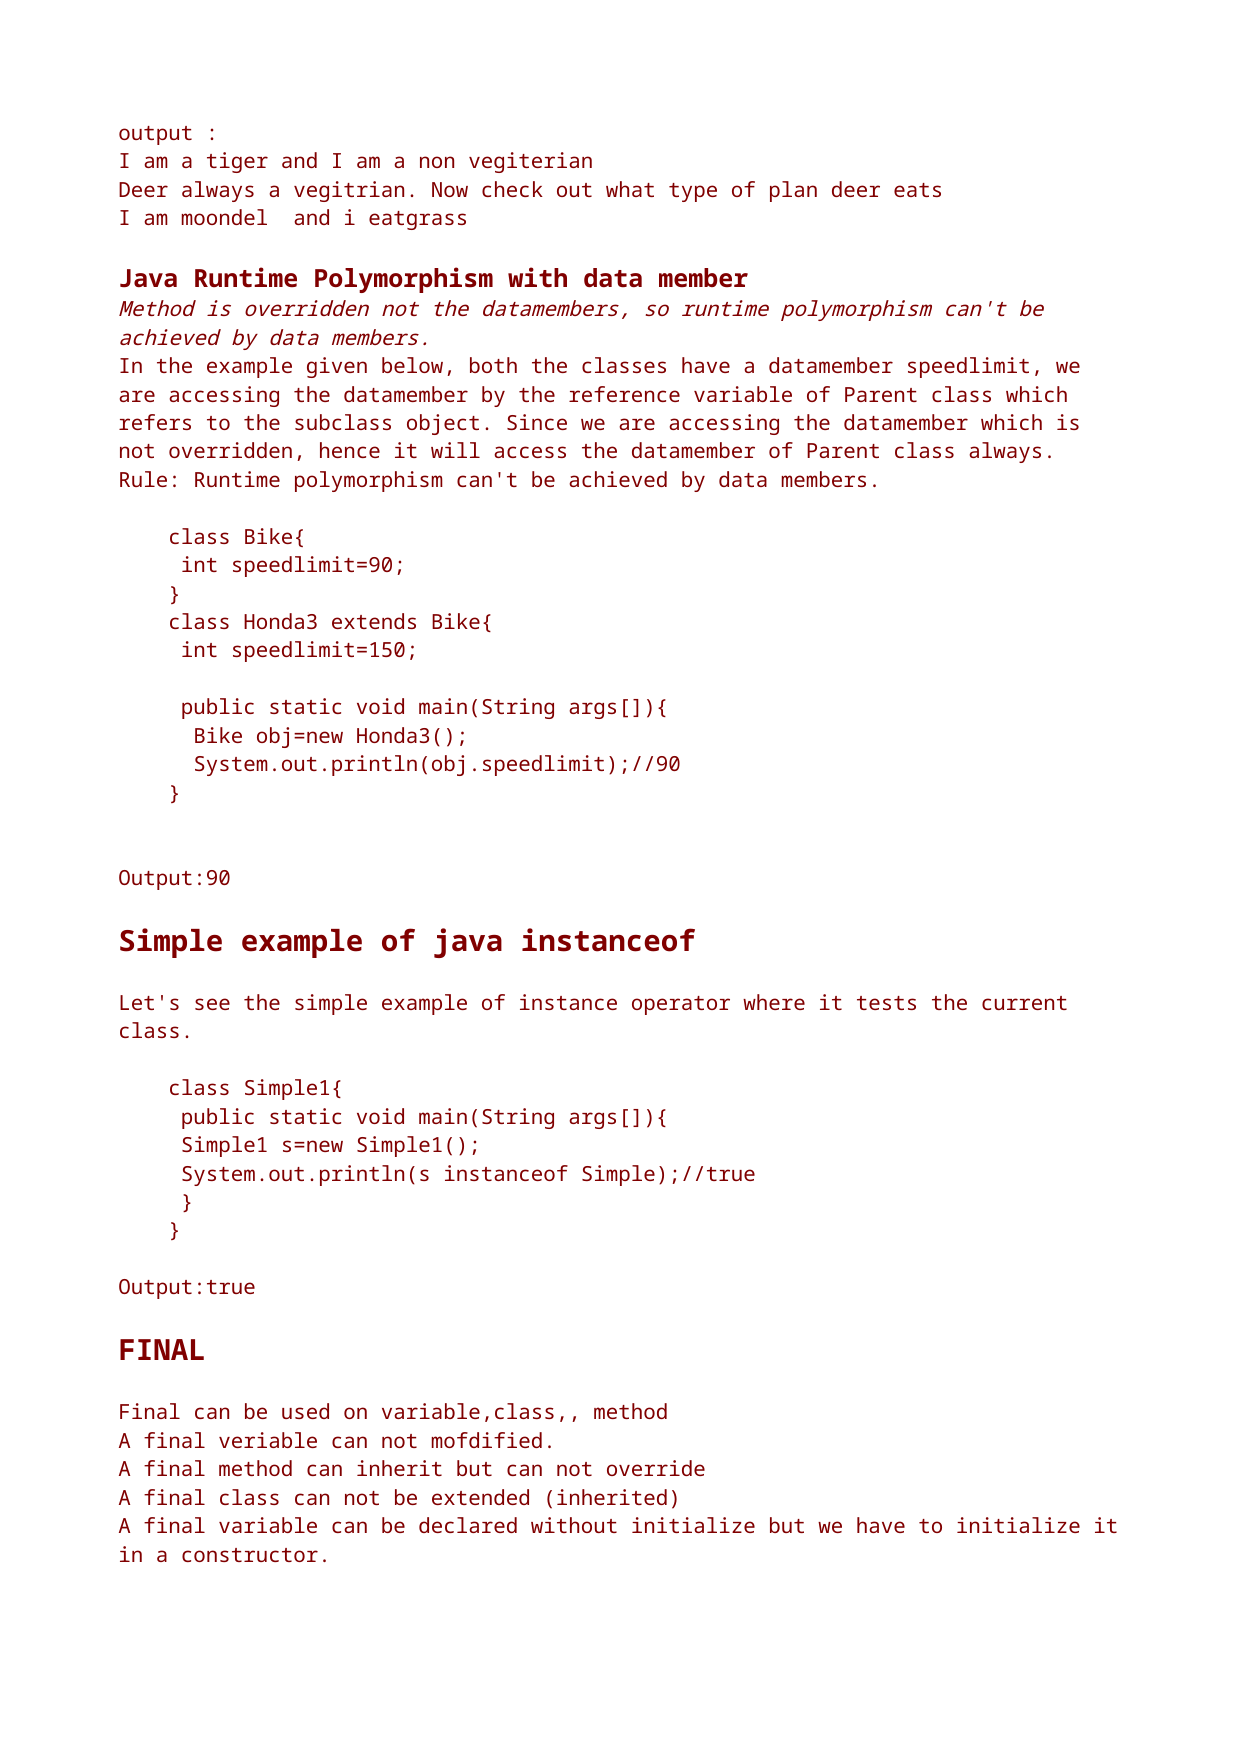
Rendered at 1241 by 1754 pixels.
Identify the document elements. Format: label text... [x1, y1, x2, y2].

text Rule: Runtime polymorphism can't be achieved by data members. [118, 465, 1122, 493]
text Deer always a vegitrian. Now check out what type of plan deer eats [118, 175, 1122, 203]
text A final method can inherit but can not override [118, 1454, 1122, 1483]
text Simple1 s=new Simple1(); [118, 1130, 1122, 1159]
text class Honda3 extends Bike{ [118, 607, 1122, 636]
text } [118, 1187, 1122, 1216]
text A final variable can be declared without initialize but we have to initialize it in a constructor. [118, 1511, 1122, 1568]
text public static void main(String args[]){ [118, 692, 1122, 721]
text A final class can not be extended (inherited) [118, 1483, 1122, 1511]
text } [118, 1216, 1122, 1244]
text I am a tiger and I am a non vegiterian [118, 147, 1122, 175]
text int speedlimit=90; [118, 550, 1122, 579]
text System.out.println(obj.speedlimit);//90 [118, 749, 1122, 778]
text I am moondel and i eatgrass [118, 203, 1122, 232]
text Output:90 [118, 863, 1122, 892]
text Let's see the simple example of instance operator where it tests the current class. [118, 988, 1122, 1045]
text } [118, 778, 1122, 806]
text } [118, 579, 1122, 607]
text In the example given below, both the classes have a datamember speedlimit, we are accessing the datamember by the reference variable of Parent class which refers to the subclass object. Since we are accessing the datamember which is not overridden, hence it will access the datamember of Parent class always. [118, 351, 1122, 465]
text class Simple1{ [118, 1073, 1122, 1102]
text System.out.println(s instanceof Simple);//true [118, 1159, 1122, 1187]
text output : [118, 118, 1122, 147]
text class Bike{ [118, 522, 1122, 550]
text Java Runtime Polymorphism with data member [118, 260, 1122, 294]
text Bike obj=new Honda3(); [118, 721, 1122, 749]
text Output:true [118, 1272, 1122, 1301]
text Method is overridden not the datamembers, so runtime polymorphism can't be achieved by data members. [118, 294, 1122, 351]
text Final can be used on variable,class,, method [118, 1397, 1122, 1426]
text FINAL [118, 1329, 1122, 1369]
text int speedlimit=150; [118, 636, 1122, 664]
text A final veriable can not mofdified. [118, 1426, 1122, 1454]
text Simple example of java instanceof [118, 920, 1122, 960]
text public static void main(String args[]){ [118, 1102, 1122, 1130]
